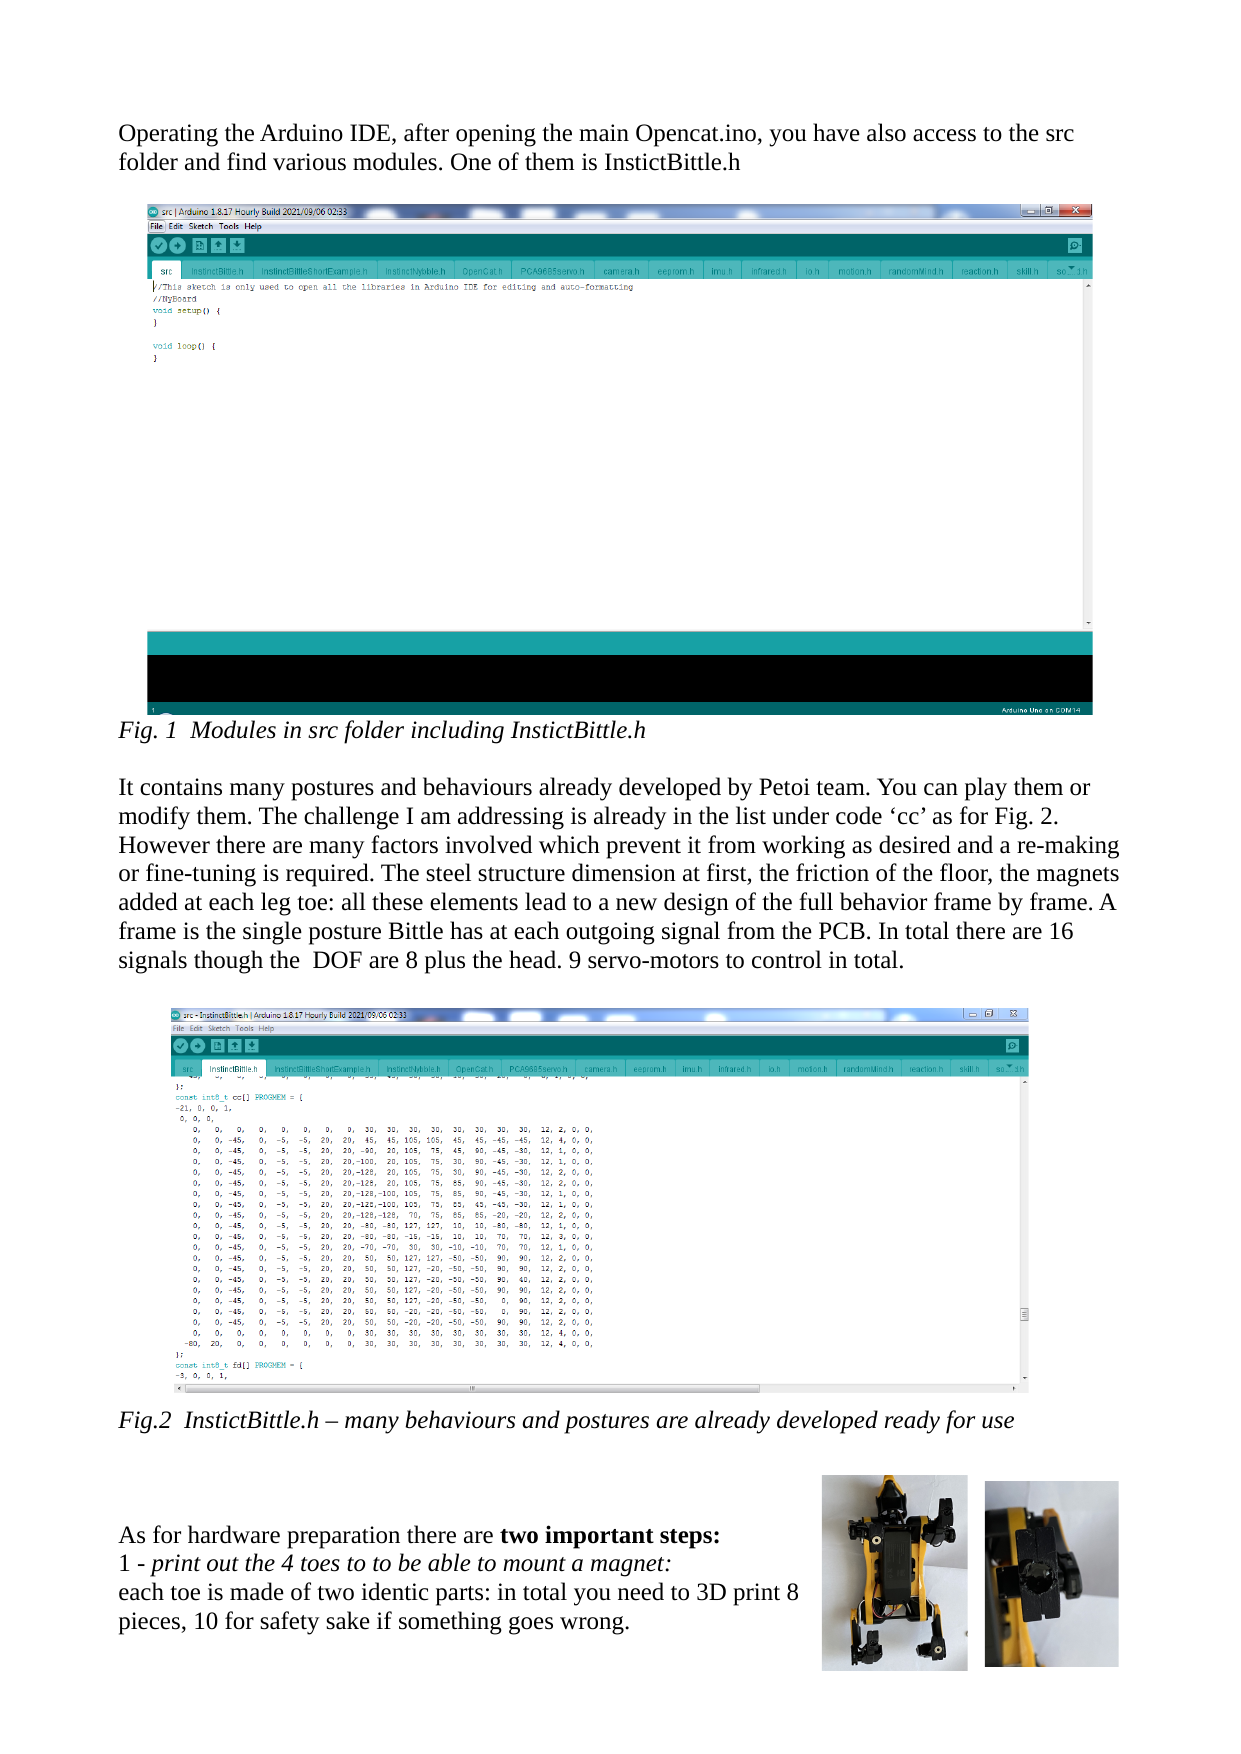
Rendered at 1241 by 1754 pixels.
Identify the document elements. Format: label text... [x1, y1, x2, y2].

picture [171, 1008, 1029, 1393]
text It contains many postures and behaviours already developed by Petoi team. You can play them or modify them. The challenge I am addressing is already in the list under code ‘cc’ as for Fig. 2. However there are many factors involved which prevent it from working as desired and a re-making or fine-tuning is required. The steel structure dimension at first, the friction of the floor, the magnets added at each leg toe: all these elements lead to a new design of the full behavior frame by frame. A frame is the single posture Bittle has at each outgoing signal from the PCB. In total there are 16 signals though the DOF are 8 plus the head. 9 servo-motors to control in total. [118, 772, 1122, 973]
text 1 - print out the 4 toes to to be able to mount a magnet: [118, 1548, 821, 1577]
picture [147, 204, 1093, 715]
picture [821, 1475, 968, 1671]
text Operating the Arduino IDE, after opening the main Opencat.ino, you have also access to the src folder and find various modules. One of them is InstictBittle.h [118, 118, 1122, 176]
text each toe is made of two identic parts: in total you need to 3D print 8 pieces, 10 for safety sake if something goes wrong. [118, 1577, 821, 1635]
text Fig.2 InstictBittle.h – many behaviours and postures are already developed ready for use [118, 1405, 1122, 1433]
text Fig. 1 Modules in src folder including InstictBittle.h [118, 233, 1122, 743]
picture [984, 1481, 1119, 1667]
text As for hardware preparation there are two important steps: [118, 1520, 821, 1548]
